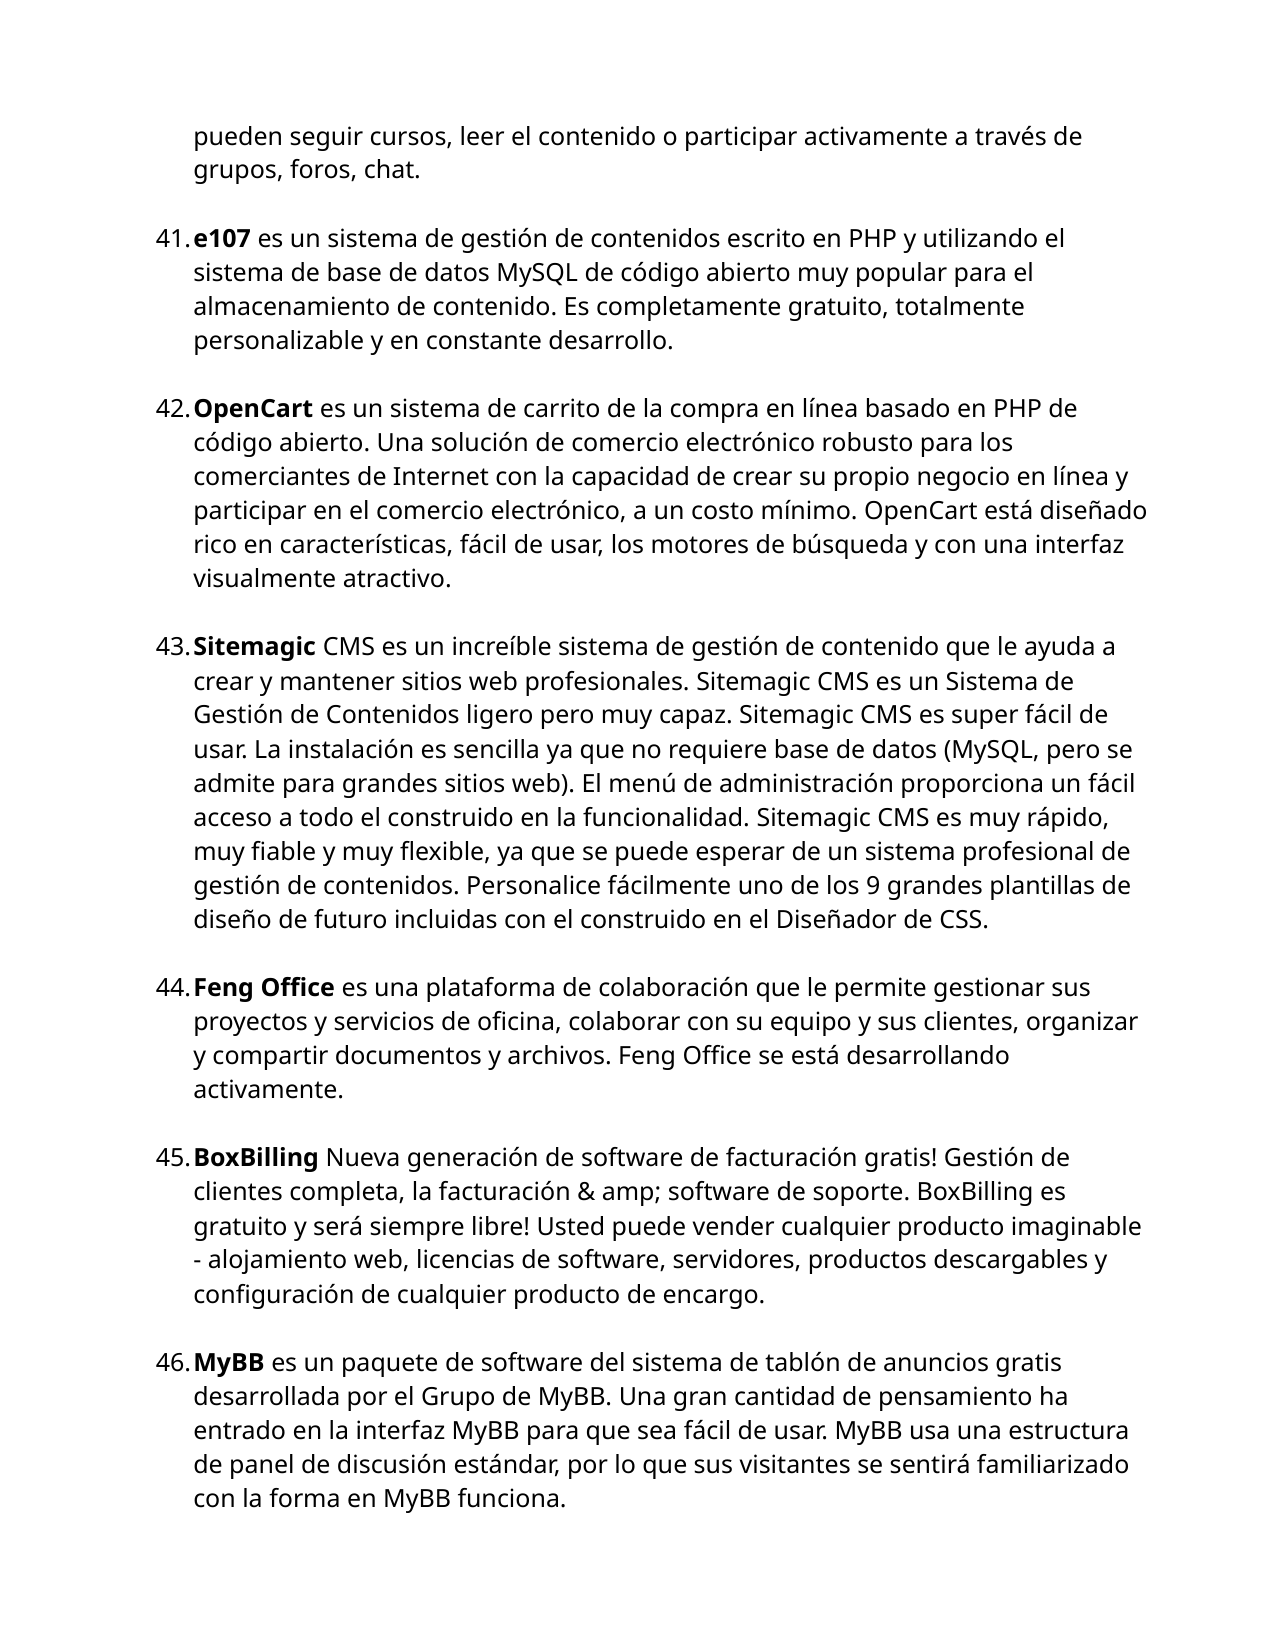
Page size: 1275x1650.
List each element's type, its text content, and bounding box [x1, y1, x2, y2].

list pueden seguir cursos, leer el contenido o participar activamente a través de grupos, foros, chat. [156, 118, 1157, 186]
list MyBB es un paquete de software del sistema de tablón de anuncios gratis desarrollada por el Grupo de MyBB. Una gran cantidad de pensamiento ha entrado en la interfaz MyBB para que sea fácil de usar. MyBB usa una estructura de panel de discusión estándar, por lo que sus visitantes se sentirá familiarizado con la forma en MyBB funciona. [156, 1344, 1157, 1515]
list OpenCart es un sistema de carrito de la compra en línea basado en PHP de código abierto. Una solución de comercio electrónico robusto para los comerciantes de Internet con la capacidad de crear su propio negocio en línea y participar en el comercio electrónico, a un costo mínimo. OpenCart está diseñado rico en características, fácil de usar, los motores de búsqueda y con una interfaz visualmente atractivo. [156, 391, 1157, 595]
list BoxBilling Nueva generación de software de facturación gratis! Gestión de clientes completa, la facturación & amp; software de soporte. BoxBilling es gratuito y será siempre libre! Usted puede vender cualquier producto imaginable - alojamiento web, licencias de software, servidores, productos descargables y configuración de cualquier producto de encargo. [156, 1140, 1157, 1310]
list Feng Office es una plataforma de colaboración que le permite gestionar sus proyectos y servicios de oficina, colaborar con su equipo y sus clientes, organizar y compartir documentos y archivos. Feng Office se está desarrollando activamente. [156, 970, 1157, 1106]
list e107 es un sistema de gestión de contenidos escrito en PHP y utilizando el sistema de base de datos MySQL de código abierto muy popular para el almacenamiento de contenido. Es completamente gratuito, totalmente personalizable y en constante desarrollo. [156, 220, 1157, 357]
list Sitemagic CMS es un increíble sistema de gestión de contenido que le ayuda a crear y mantener sitios web profesionales. Sitemagic CMS es un Sistema de Gestión de Contenidos ligero pero muy capaz. Sitemagic CMS es super fácil de usar. La instalación es sencilla ya que no requiere base de datos (MySQL, pero se admite para grandes sitios web). El menú de administración proporciona un fácil acceso a todo el construido en la funcionalidad. Sitemagic CMS es muy rápido, muy fiable y muy flexible, ya que se puede esperar de un sistema profesional de gestión de contenidos. Personalice fácilmente uno de los 9 grandes plantillas de diseño de futuro incluidas con el construido en el Diseñador de CSS. [156, 629, 1157, 936]
